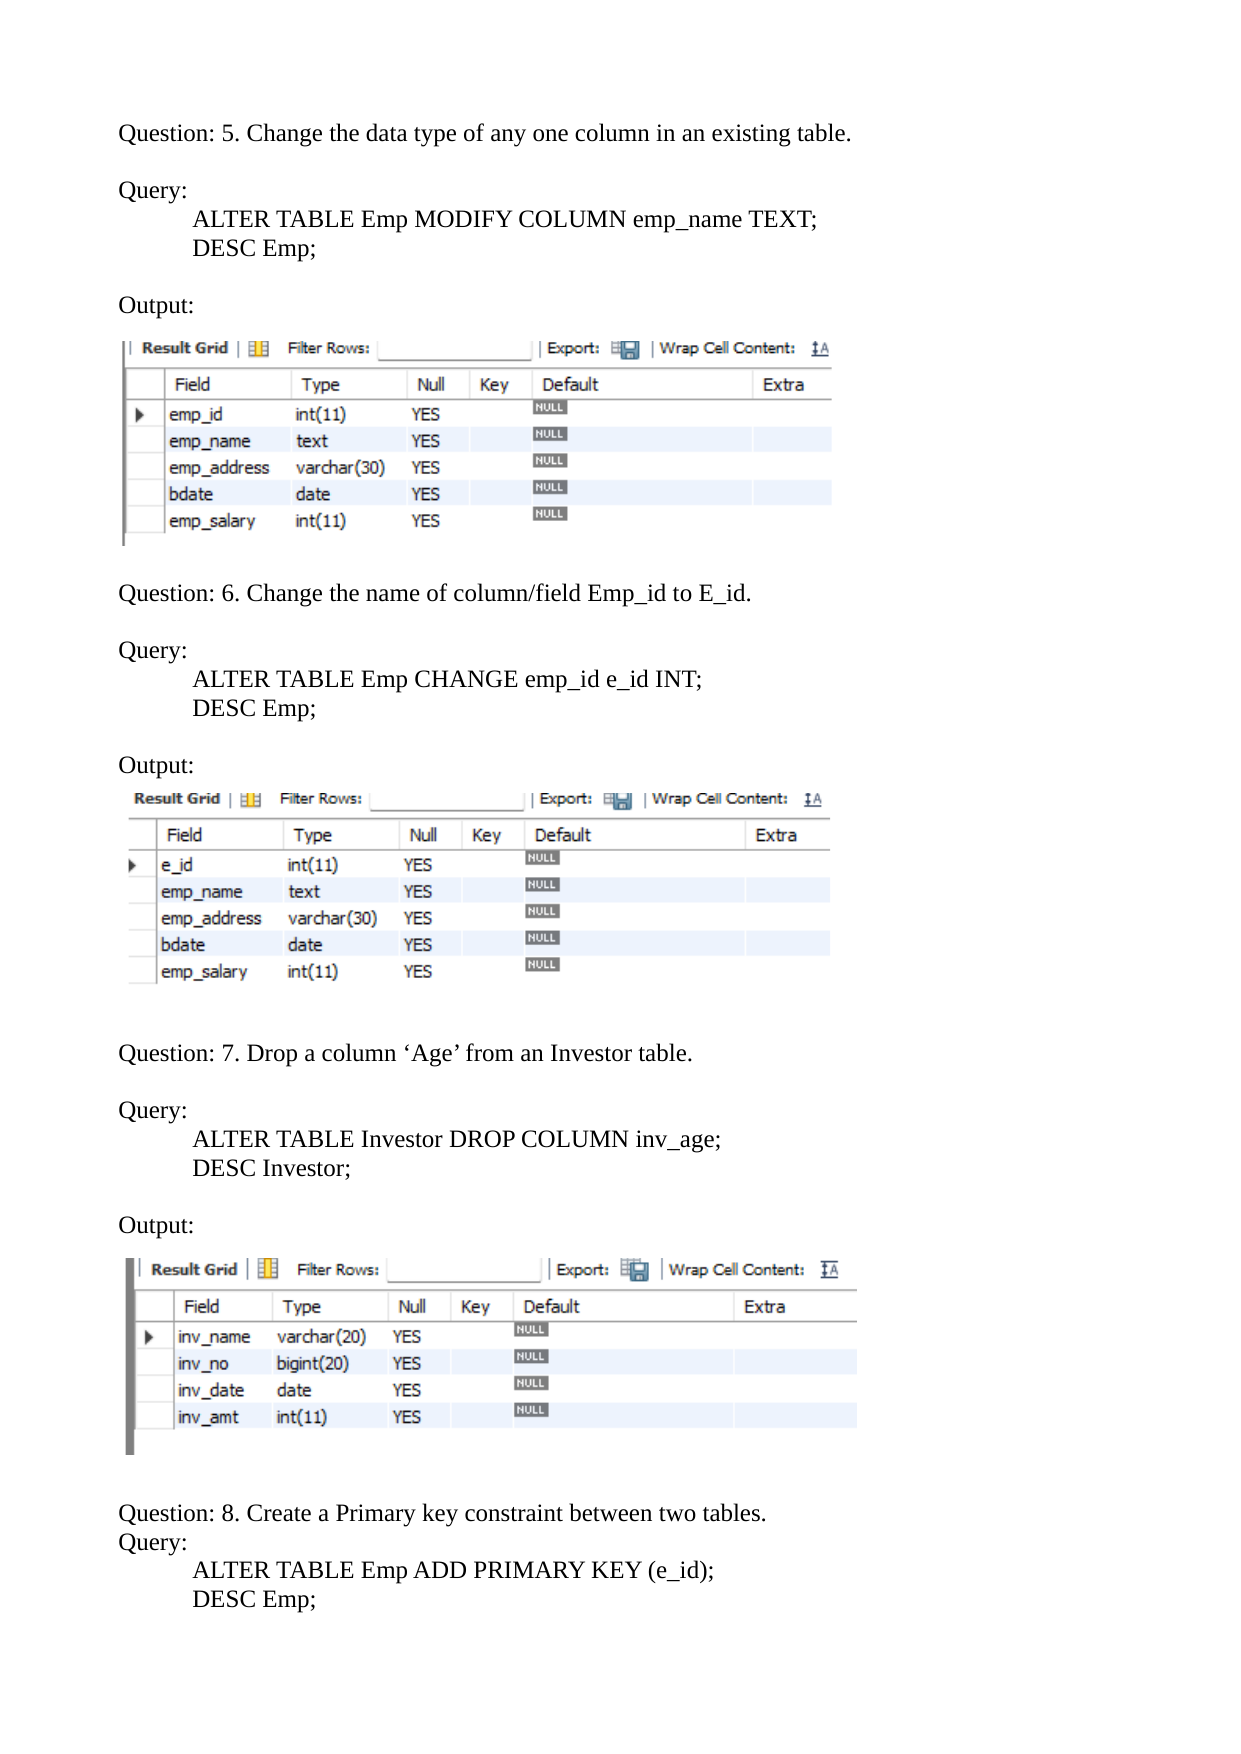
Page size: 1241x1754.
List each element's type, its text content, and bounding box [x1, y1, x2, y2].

text Query: [118, 636, 1122, 664]
text Query: [118, 1096, 1122, 1124]
text Question: 5. Change the data type of any one column in an existing table. [118, 118, 1122, 147]
text ALTER TABLE Emp MODIFY COLUMN emp_name TEXT; DESC Emp; [118, 204, 1122, 262]
text ALTER TABLE Emp CHANGE emp_id e_id INT; DESC Emp; [118, 664, 1122, 722]
text Question: 8. Create a Primary key constraint between two tables. [118, 1498, 1122, 1527]
text Query: [118, 176, 1122, 204]
text ALTER TABLE Investor DROP COLUMN inv_age; DESC Investor; [118, 1124, 1122, 1182]
text Query: [118, 1527, 1122, 1556]
text Output: [118, 1211, 1122, 1326]
text Output: [118, 291, 1122, 521]
text Question: 7. Drop a column ‘Age’ from an Investor table. [118, 1038, 1122, 1067]
text ALTER TABLE Emp ADD PRIMARY KEY (e_id); DESC Emp; [118, 1556, 1122, 1613]
picture [125, 1258, 857, 1455]
text Question: 6. Change the name of column/field Emp_id to E_id. [118, 578, 1122, 607]
text Output: [118, 751, 1122, 923]
picture [128, 793, 831, 1014]
picture [122, 341, 832, 546]
